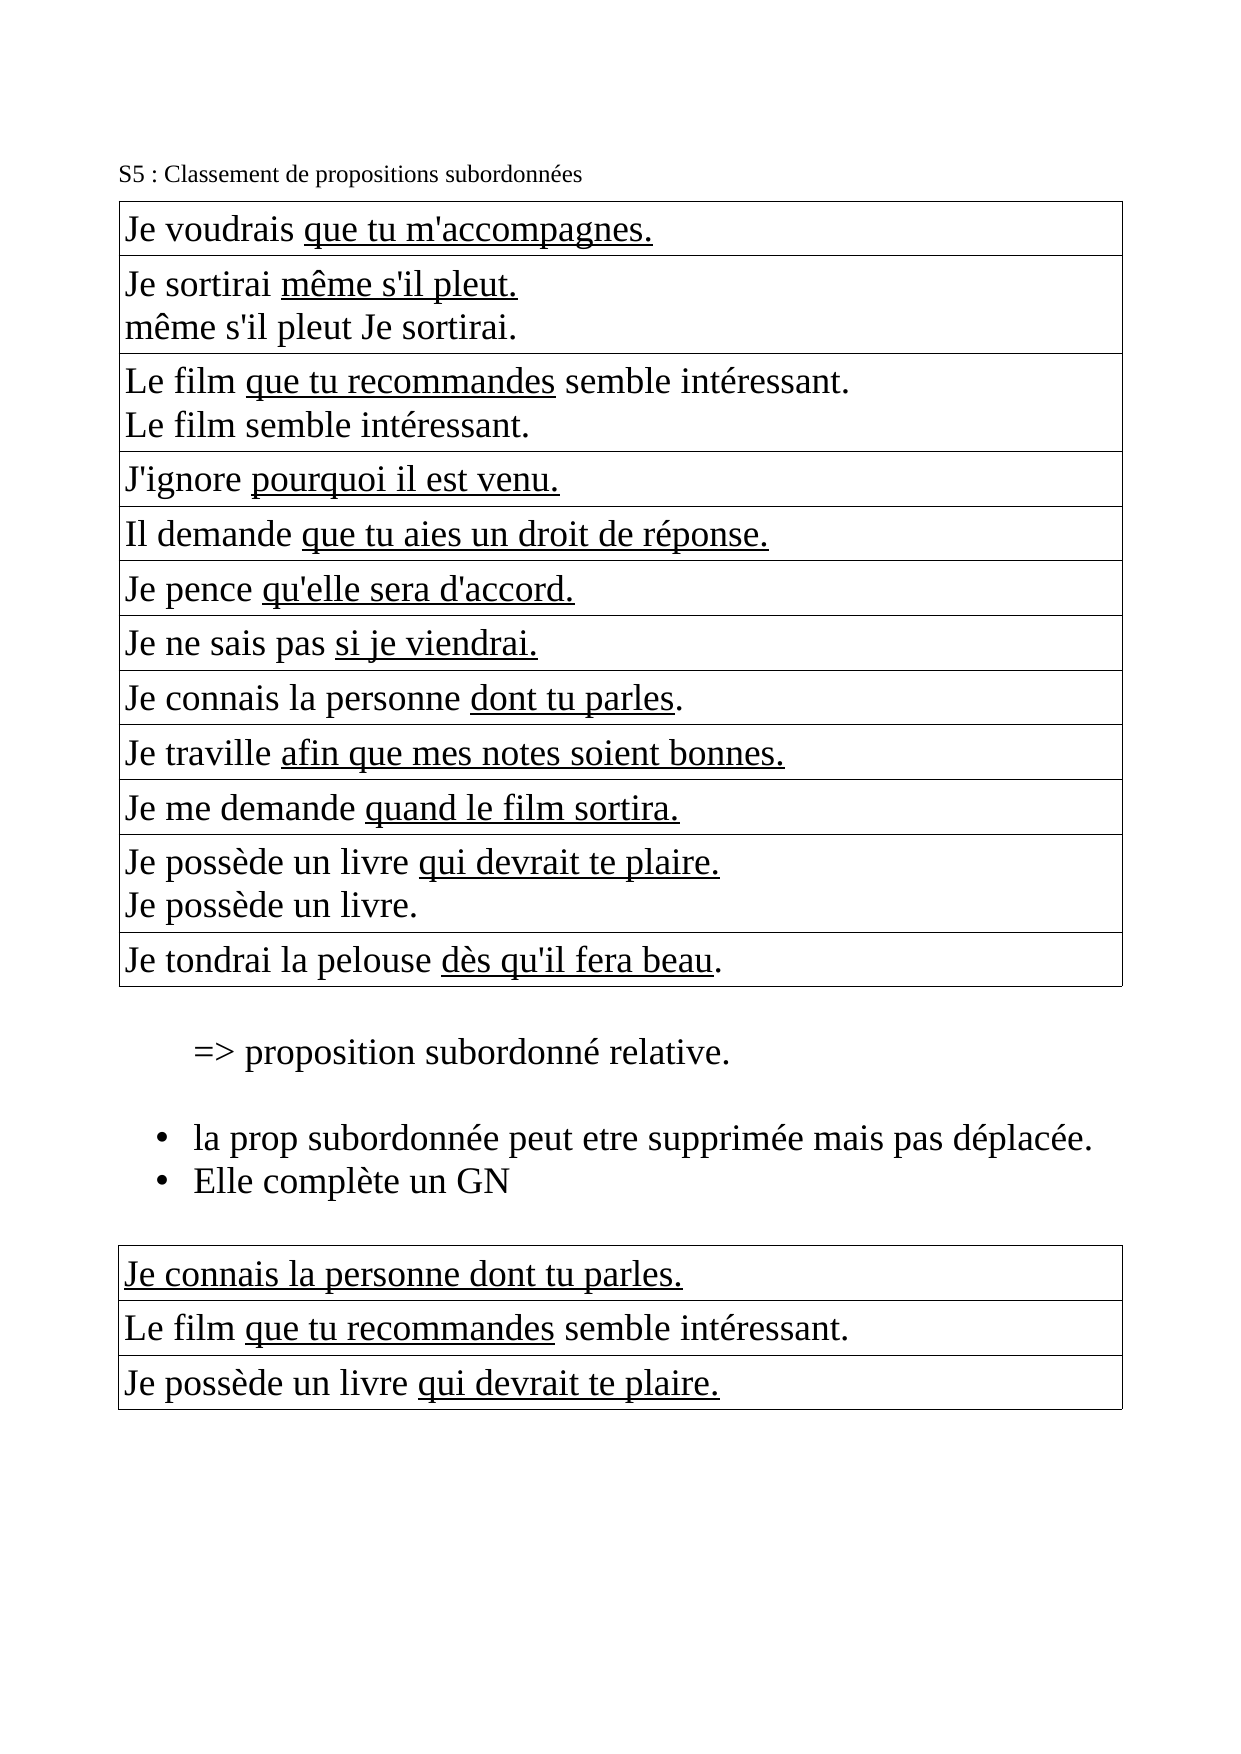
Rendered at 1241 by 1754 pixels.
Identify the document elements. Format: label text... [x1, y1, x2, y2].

list la prop subordonnée peut etre supprimée mais pas déplacée. [156, 1116, 1122, 1159]
text S5 : Classement de propositions subordonnées [118, 159, 1122, 188]
table_cell J'ignore pourquoi il est venu. [120, 452, 1122, 506]
table_cell Je possède un livre qui devrait te plaire. [119, 1356, 1122, 1409]
table_header Je connais la personne dont tu parles. [119, 1246, 1122, 1300]
table_cell Le film que tu recommandes semble intéressant. Le film semble intéressant. [120, 354, 1122, 451]
table_cell Je sortirai même s'il pleut. même s'il pleut Je sortirai. [120, 256, 1122, 353]
list => proposition subordonné relative. [156, 1029, 1122, 1073]
table_header Je voudrais que tu m'accompagnes. [120, 202, 1122, 255]
list Elle complète un GN [156, 1159, 1122, 1202]
table_cell Je pence qu'elle sera d'accord. [120, 561, 1122, 615]
table_cell Je connais la personne dont tu parles. [120, 671, 1122, 724]
table_cell Je possède un livre qui devrait te plaire. Je possède un livre. [120, 835, 1122, 932]
table_cell Il demande que tu aies un droit de réponse. [120, 507, 1122, 560]
table_cell Je me demande quand le film sortira. [120, 780, 1122, 834]
table_cell Je ne sais pas si je viendrai. [120, 616, 1122, 670]
table_cell Je traville afin que mes notes soient bonnes. [120, 725, 1122, 779]
table_cell Le film que tu recommandes semble intéressant. [119, 1301, 1122, 1354]
table_cell Je tondrai la pelouse dès qu'il fera beau. [120, 933, 1122, 986]
